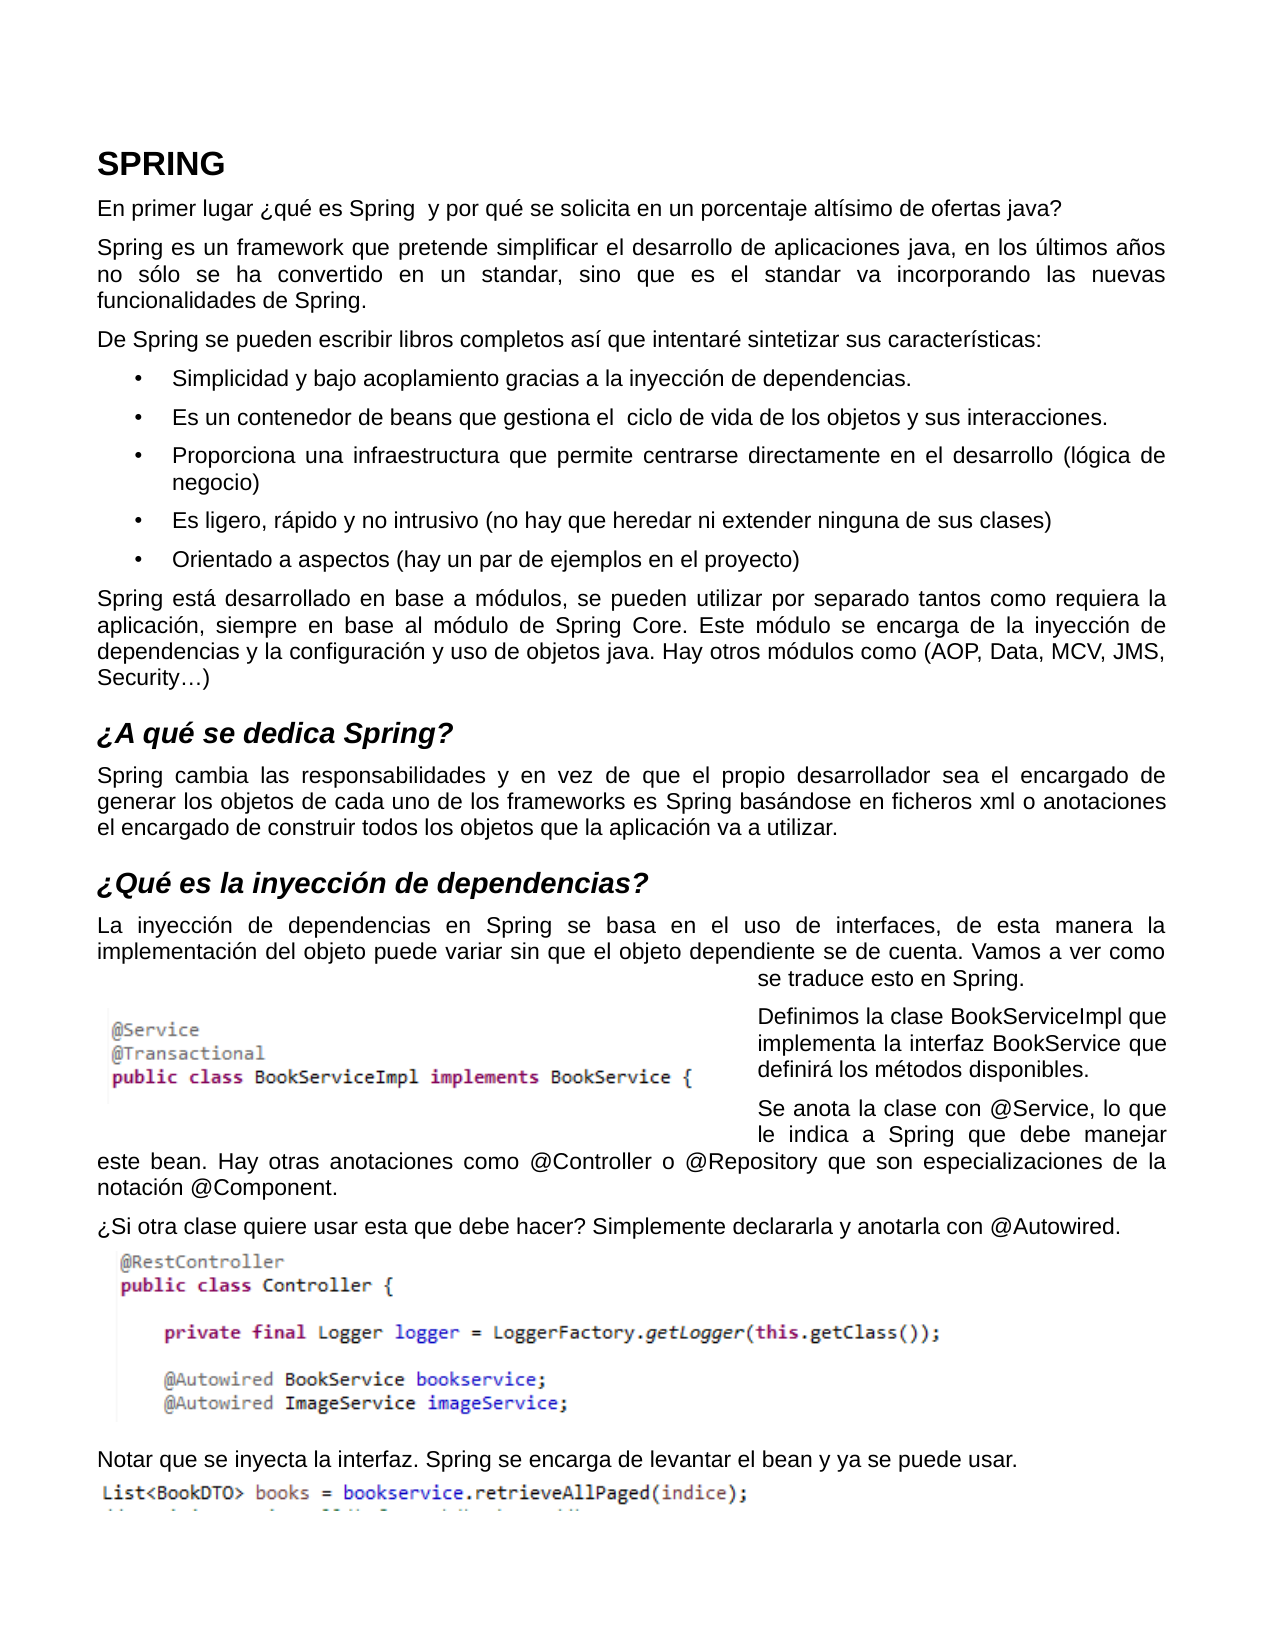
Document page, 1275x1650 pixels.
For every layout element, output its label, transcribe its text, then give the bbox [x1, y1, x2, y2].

text SPRING [97, 144, 1167, 183]
subtitle ¿A qué se dedica Spring? [97, 716, 1167, 749]
list Es un contenedor de beans que gestiona el ciclo de vida de los objetos y sus interacciones. [134, 403, 1167, 430]
text De Spring se pueden escribir libros completos así que intentaré sintetizar sus características: [97, 326, 1167, 352]
text Se anota la clase con @Service, lo que le indica a Spring que debe manejar este bean. Hay otras anotaciones como @Controller o @Repository que son especializaciones de la notación @Component. [97, 1095, 1167, 1200]
text Spring es un framework que pretende simplificar el desarrollo de aplicaciones java, en los últimos años no sólo se ha convertido en un standar, sino que es el standar va incorporando las nuevas funcionalidades de Spring. [97, 234, 1167, 313]
picture [107, 1008, 720, 1104]
text Notar que se inyecta la interfaz. Spring se encarga de levantar el bean y ya se puede usar. [97, 1446, 1167, 1472]
list Es ligero, rápido y no intrusivo (no hay que heredar ni extender ninguna de sus clases) [134, 507, 1167, 534]
text ¿Si otra clase quiere usar esta que debe hacer? Simplemente declararla y anotarla con @Autowired. [97, 1213, 1167, 1239]
list Simplicidad y bajo acoplamiento gracias a la inyección de dependencias. [134, 364, 1167, 391]
subtitle ¿Qué es la inyección de dependencias? [97, 866, 1167, 899]
picture [113, 1251, 973, 1422]
list Proporciona una infraestructura que permite centrarse directamente en el desarrollo (lógica de negocio) [134, 442, 1167, 495]
text Spring cambia las responsabilidades y en vez de que el propio desarrollador sea el encargado de generar los objetos de cada uno de los frameworks es Spring basándose en ficheros xml o anotaciones el encargado de construir todos los objetos que la aplicación va a utilizar. [97, 762, 1167, 841]
list Orientado a aspectos (hay un par de ejemplos en el proyecto) [134, 546, 1167, 573]
text La inyección de dependencias en Spring se basa en el uso de interfaces, de esta manera la implementación del objeto puede variar sin que el objeto dependiente se de cuenta. Vamos a ver como se traduce esto en Spring. [97, 912, 1167, 991]
picture [100, 1476, 757, 1511]
text En primer lugar ¿qué es Spring y por qué se solicita en un porcentaje altísimo de ofertas java? [97, 195, 1167, 222]
text Definimos la clase BookServiceImpl que implementa la interfaz BookService que definirá los métodos disponibles. [97, 1003, 1167, 1082]
text Spring está desarrollado en base a módulos, se pueden utilizar por separado tantos como requiera la aplicación, siempre en base al módulo de Spring Core. Este módulo se encarga de la inyección de dependencias y la configuración y uso de objetos java. Hay otros módulos como (AOP, Data, MCV, JMS, Security…) [97, 585, 1167, 691]
